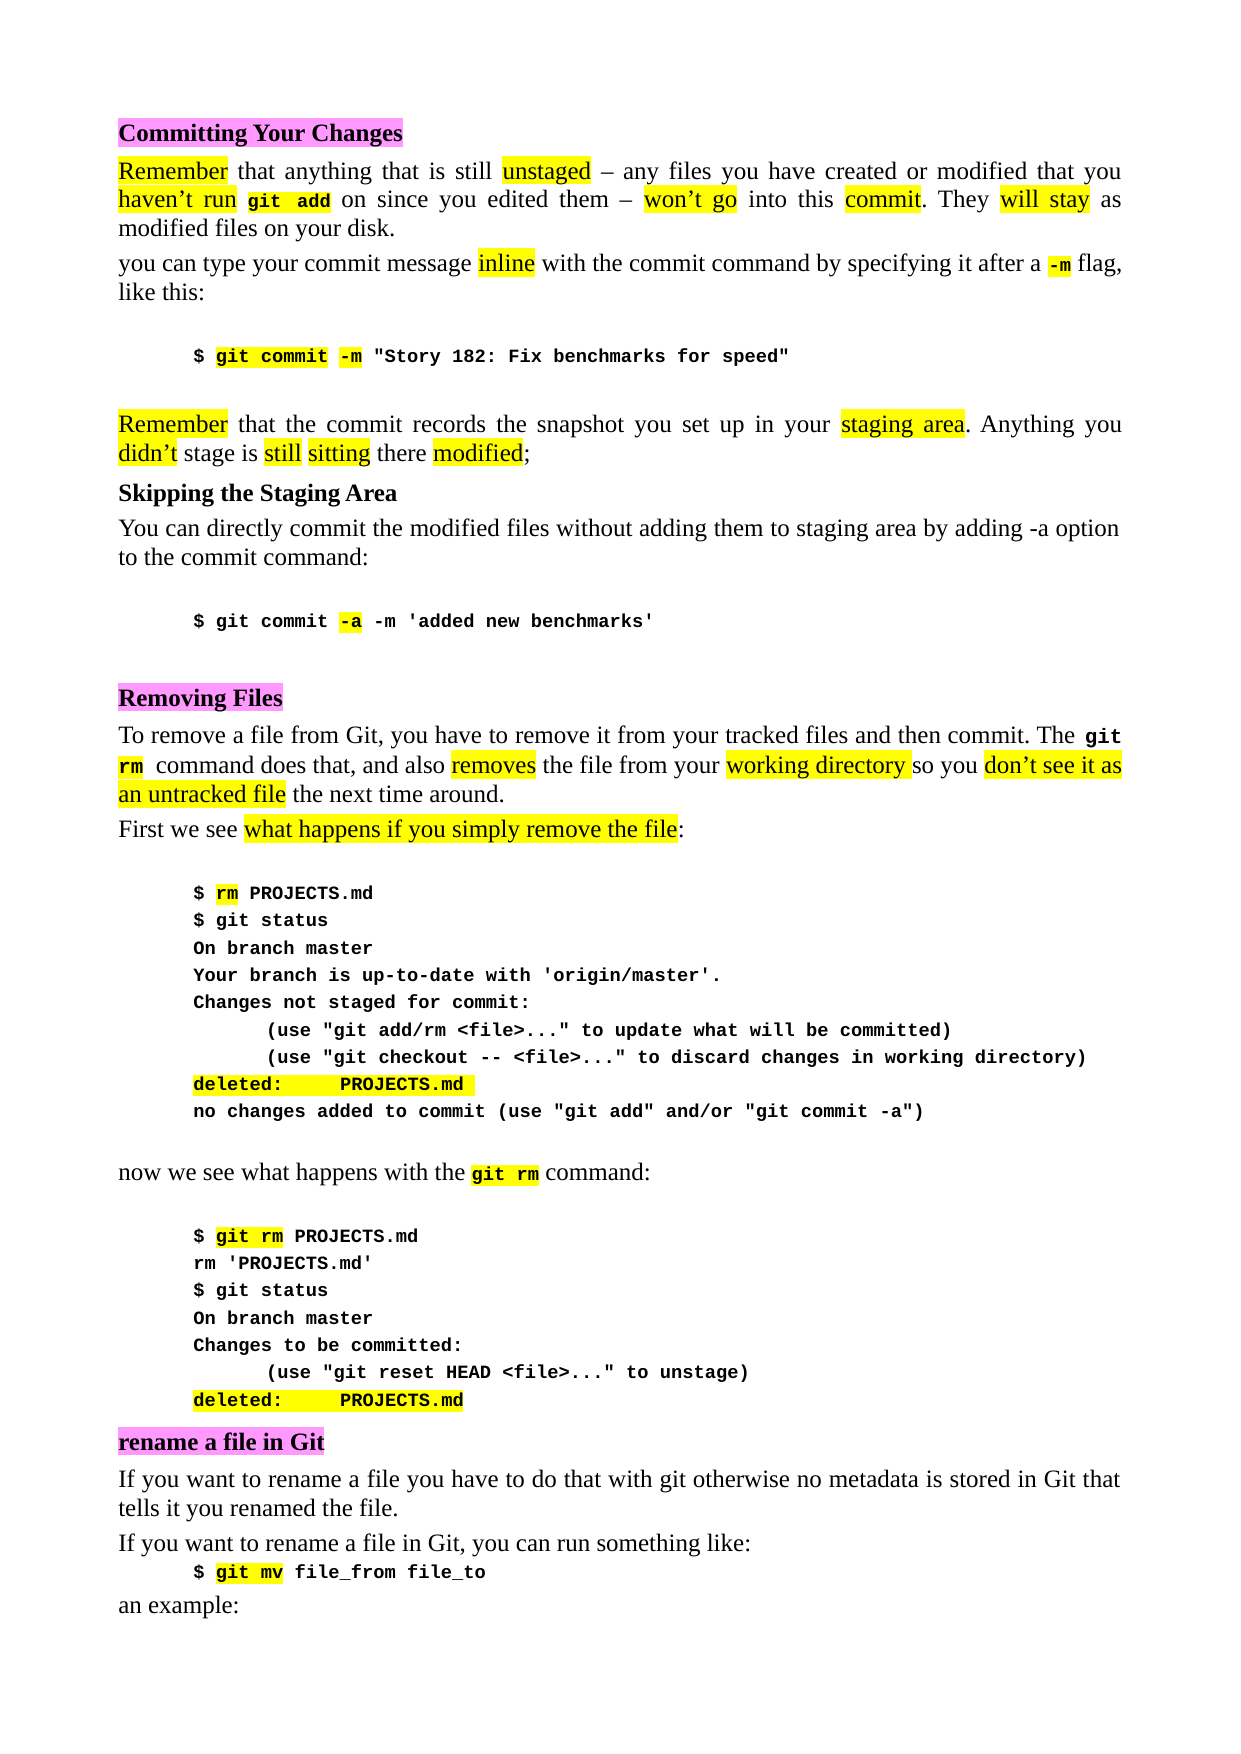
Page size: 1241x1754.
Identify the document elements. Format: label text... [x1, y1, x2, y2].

text $ git status [193, 911, 1122, 932]
text On branch master [193, 1308, 1122, 1330]
text (use "git checkout -- <file>..." to discard changes in working directory) [193, 1048, 1122, 1069]
text (use "git reset HEAD <file>..." to unstage) [193, 1363, 1122, 1384]
text $ git commit -m "Story 182: Fix benchmarks for speed" [193, 347, 1122, 368]
text First we see what happens if you simply remove the file: [118, 814, 1122, 843]
text you can type your commit message inline with the commit command by specifying it after a -m flag, like this: [118, 248, 1122, 306]
text deleted: PROJECTS.md [193, 1390, 1122, 1412]
text On branch master [193, 938, 1122, 960]
text You can directly commit the modified files without adding them to staging area by adding -a option to the commit command: [118, 513, 1122, 571]
subtitle rename a file in Git [118, 1427, 1122, 1455]
text Remember that anything that is still unstaged – any files you have created or modified that you haven’t run git add on since you edited them – won’t go into this commit. They will stay as modified files on your disk. [118, 156, 1122, 242]
text Changes to be committed: [193, 1336, 1122, 1357]
text Remember that the commit records the snapshot you set up in your staging area. Anything you didn’t stage is still sitting there modified; [118, 409, 1122, 466]
subtitle Removing Files [118, 683, 1122, 711]
text $ git mv file_from file_to [193, 1563, 1122, 1584]
text If you want to rename a file in Git, you can run something like: [118, 1528, 1122, 1557]
text no changes added to commit (use "git add" and/or "git commit -a") [193, 1102, 1122, 1123]
text rm 'PROJECTS.md' [193, 1254, 1122, 1275]
subtitle Committing Your Changes [118, 118, 1122, 147]
text Your branch is up-to-date with 'origin/master'. [193, 966, 1122, 987]
text $ git status [193, 1281, 1122, 1302]
text $ git commit -a -m 'added new benchmarks' [193, 612, 1122, 633]
text $ git rm PROJECTS.md [193, 1227, 1122, 1248]
text an example: [118, 1590, 1122, 1619]
subtitle Skipping the Staging Area [118, 478, 1114, 507]
text deleted: PROJECTS.md [193, 1075, 1122, 1096]
text now we see what happens with the git rm command: [118, 1157, 1122, 1186]
text (use "git add/rm <file>..." to update what will be committed) [193, 1020, 1122, 1042]
text Changes not staged for commit: [193, 993, 1122, 1014]
text $ rm PROJECTS.md [193, 884, 1122, 905]
text To remove a file from Git, you have to remove it from your tracked files and then commit. The git rm command does that, and also removes the file from your working directory so you don’t see it as an untracked file the next time around. [118, 720, 1122, 808]
text If you want to rename a file you have to do that with git otherwise no metadata is stored in Git that tells it you renamed the file. [118, 1464, 1122, 1522]
